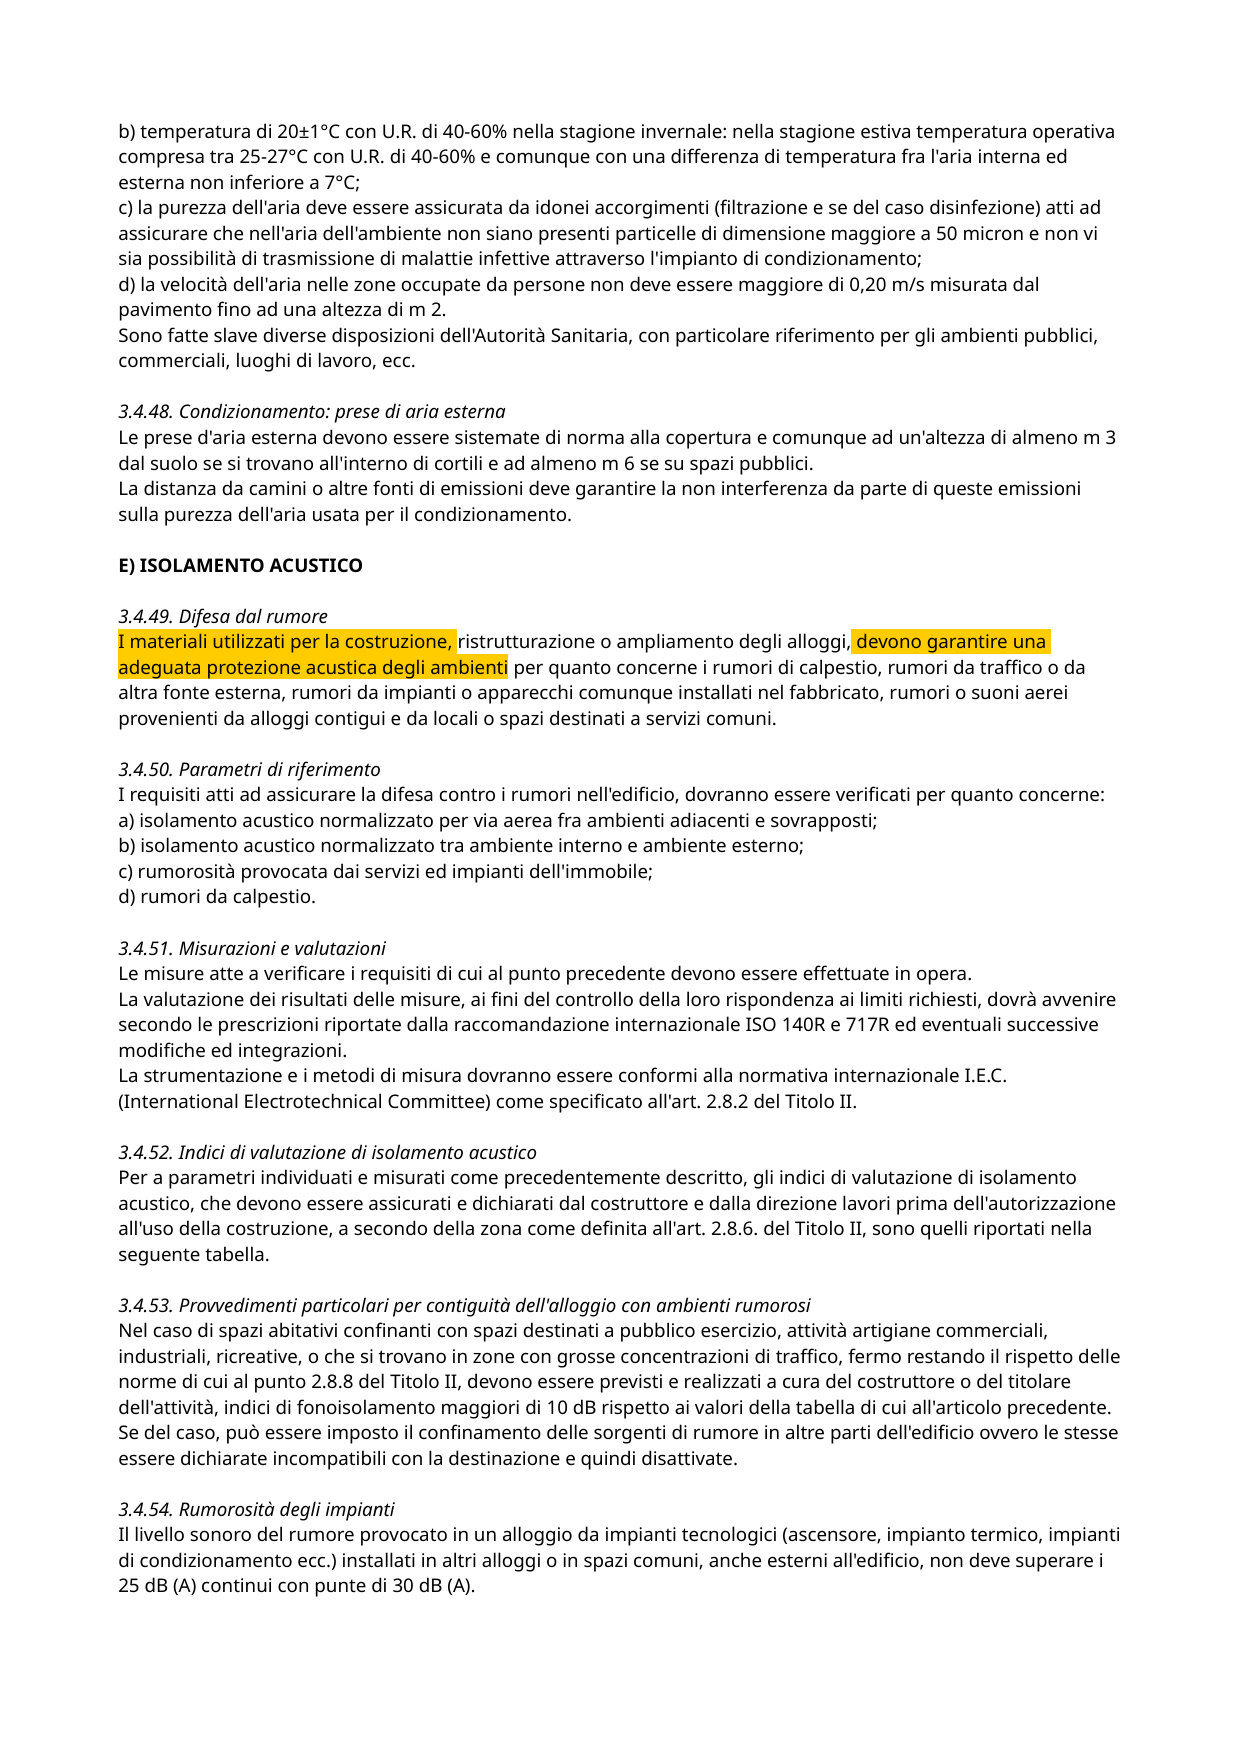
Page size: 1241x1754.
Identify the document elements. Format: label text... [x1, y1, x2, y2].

text c) la purezza dell'aria deve essere assicurata da idonei accorgimenti (filtrazione e se del caso disinfezione) atti ad assicurare che nell'aria dell'ambiente non siano presenti particelle di dimensione maggiore a 50 micron e non vi sia possibilità di trasmissione di malattie infettive attraverso l'impianto di condizionamento; [118, 195, 1122, 271]
text a) isolamento acustico normalizzato per via aerea fra ambienti adiacenti e sovrapposti; [118, 807, 1122, 833]
text E) ISOLAMENTO ACUSTICO [118, 552, 1122, 577]
text 3.4.49. Difesa dal rumore [118, 603, 1122, 628]
text c) rumorosità provocata dai servizi ed impianti dell'immobile; [118, 858, 1122, 884]
text Se del caso, può essere imposto il confinamento delle sorgenti di rumore in altre parti dell'edificio ovvero le stesse essere dichiarate incompatibili con la destinazione e quindi disattivate. [118, 1420, 1122, 1471]
text La distanza da camini o altre fonti di emissioni deve garantire la non interferenza da parte di queste emissioni sulla purezza dell'aria usata per il condizionamento. [118, 475, 1122, 526]
text 3.4.48. Condizionamento: prese di aria esterna [118, 399, 1122, 424]
text Sono fatte slave diverse disposizioni dell'Autorità Sanitaria, con particolare riferimento per gli ambienti pubblici, commerciali, luoghi di lavoro, ecc. [118, 322, 1122, 373]
text b) temperatura di 20±1°C con U.R. di 40-60% nella stagione invernale: nella stagione estiva temperatura operativa compresa tra 25-27°C con U.R. di 40-60% e comunque con una differenza di temperatura fra l'aria interna ed esterna non inferiore a 7°C; [118, 118, 1122, 195]
text La valutazione dei risultati delle misure, ai fini del controllo della loro rispondenza ai limiti richiesti, dovrà avvenire secondo le prescrizioni riportate dalla raccomandazione internazionale ISO 140R e 717R ed eventuali successive modifiche ed integrazioni. [118, 986, 1122, 1062]
text 3.4.51. Misurazioni e valutazioni [118, 935, 1122, 960]
text 3.4.50. Parametri di riferimento [118, 756, 1122, 782]
text Il livello sonoro del rumore provocato in un alloggio da impianti tecnologici (ascensore, impianto termico, impianti di condizionamento ecc.) installati in altri alloggi o in spazi comuni, anche esterni all'edificio, non deve superare i 25 dB (A) continui con punte di 30 dB (A). [118, 1522, 1122, 1598]
text La strumentazione e i metodi di misura dovranno essere conformi alla normativa internazionale I.E.C. (International Electrotechnical Committee) come specificato all'art. 2.8.2 del Titolo II. [118, 1062, 1122, 1113]
text d) la velocità dell'aria nelle zone occupate da persone non deve essere maggiore di 0,20 m/s misurata dal pavimento fino ad una altezza di m 2. [118, 271, 1122, 322]
text I requisiti atti ad assicurare la difesa contro i rumori nell'edificio, dovranno essere verificati per quanto concerne: [118, 782, 1122, 807]
text b) isolamento acustico normalizzato tra ambiente interno e ambiente esterno; [118, 833, 1122, 858]
text Per a parametri individuati e misurati come precedentemente descritto, gli indici di valutazione di isolamento acustico, che devono essere assicurati e dichiarati dal costruttore e dalla direzione lavori prima dell'autorizzazione all'uso della costruzione, a secondo della zona come definita all'art. 2.8.6. del Titolo II, sono quelli riportati nella seguente tabella. [118, 1164, 1122, 1267]
text Le prese d'aria esterna devono essere sistemate di norma alla copertura e comunque ad un'altezza di almeno m 3 dal suolo se si trovano all'interno di cortili e ad almeno m 6 se su spazi pubblici. [118, 424, 1122, 475]
text 3.4.54. Rumorosità degli impianti [118, 1496, 1122, 1522]
text 3.4.53. Provvedimenti particolari per contiguità dell'alloggio con ambienti rumorosi [118, 1292, 1122, 1318]
text d) rumori da calpestio. [118, 884, 1122, 909]
text Nel caso di spazi abitativi confinanti con spazi destinati a pubblico esercizio, attività artigiane commerciali, industriali, ricreative, o che si trovano in zone con grosse concentrazioni di traffico, fermo restando il rispetto delle norme di cui al punto 2.8.8 del Titolo II, devono essere previsti e realizzati a cura del costruttore o del titolare dell'attività, indici di fonoisolamento maggiori di 10 dB rispetto ai valori della tabella di cui all'articolo precedente. [118, 1318, 1122, 1420]
text 3.4.52. Indici di valutazione di isolamento acustico [118, 1139, 1122, 1164]
text I materiali utilizzati per la costruzione, ristrutturazione o ampliamento degli alloggi, devono garantire una adeguata protezione acustica degli ambienti per quanto concerne i rumori di calpestio, rumori da traffico o da altra fonte esterna, rumori da impianti o apparecchi comunque installati nel fabbricato, rumori o suoni aerei provenienti da alloggi contigui e da locali o spazi destinati a servizi comuni. [118, 628, 1122, 731]
text Le misure atte a verificare i requisiti di cui al punto precedente devono essere effettuate in opera. [118, 960, 1122, 986]
